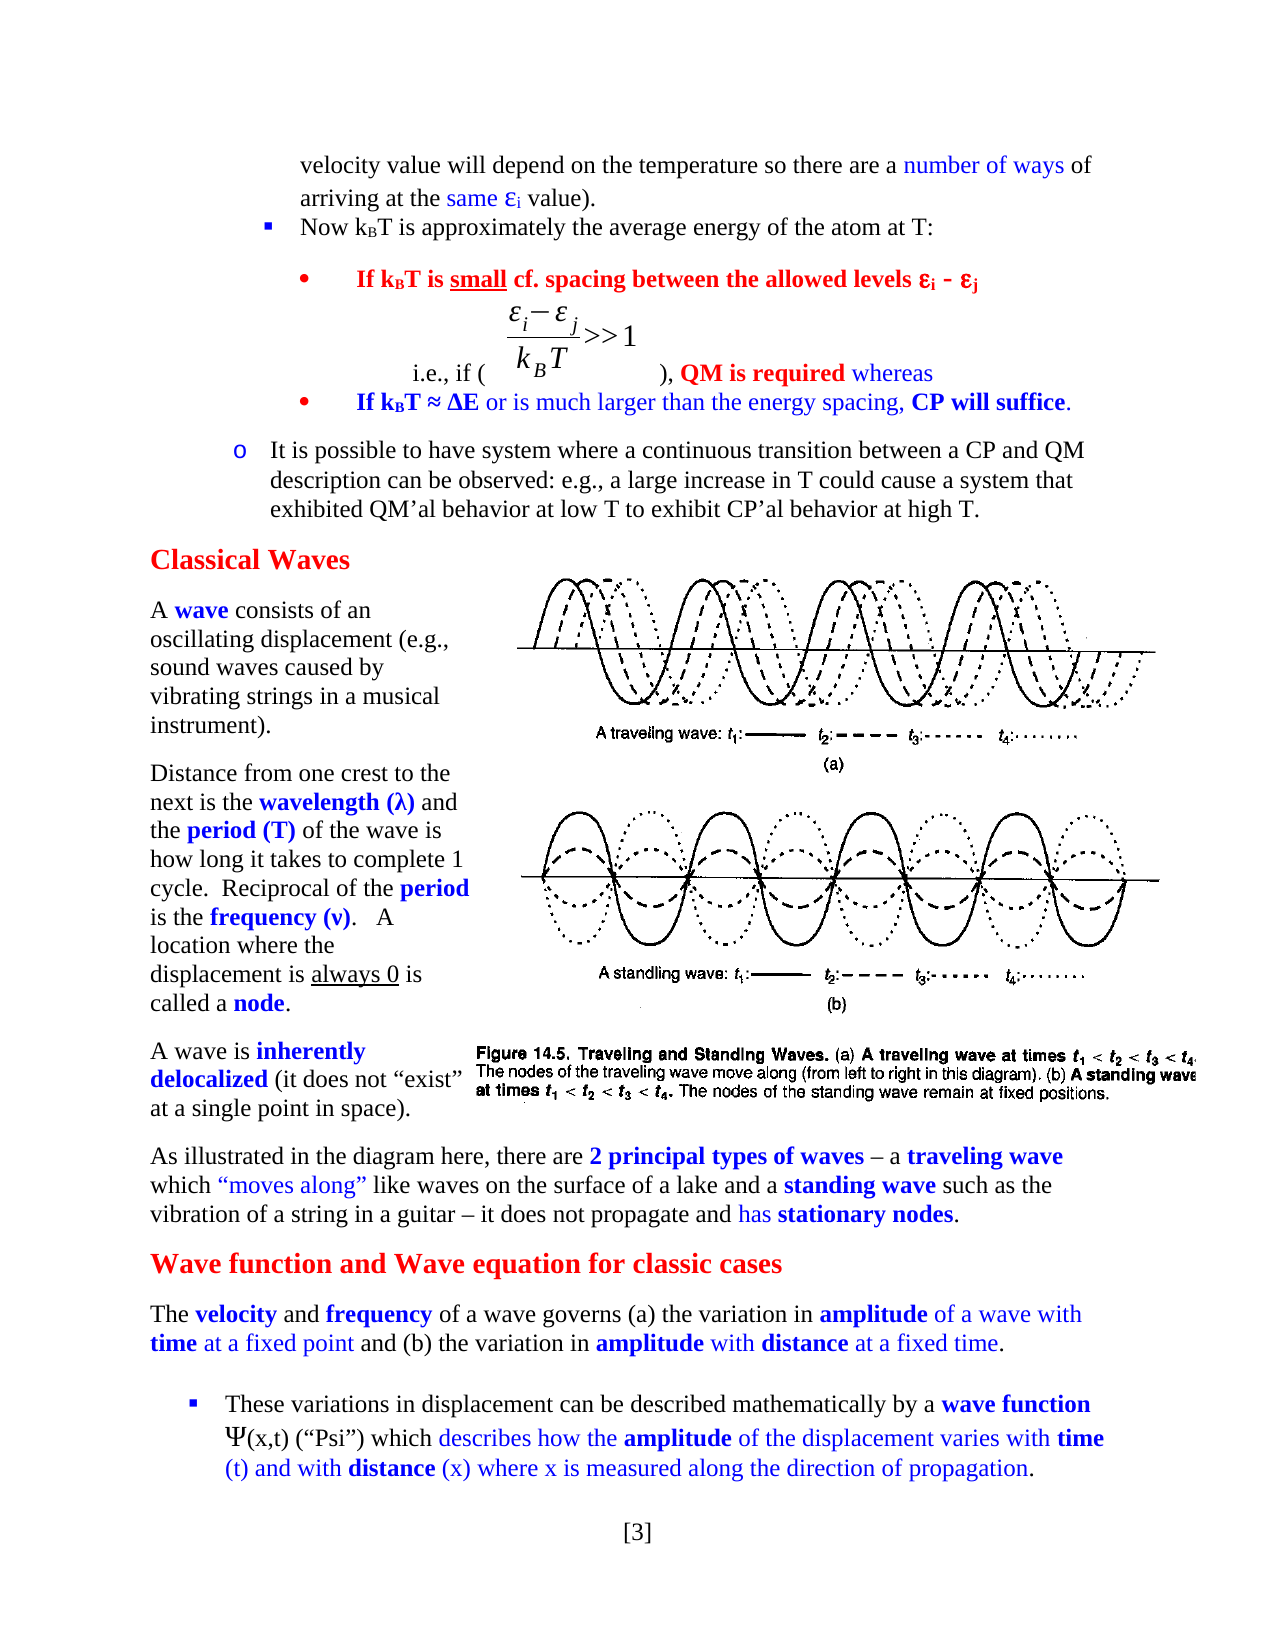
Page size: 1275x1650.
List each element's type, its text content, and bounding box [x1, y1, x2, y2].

list These variations in displacement can be described mathematically by a wave function Ψ(x,t) (“Psi”) which describes how the amplitude of the displacement varies with time (t) and with distance (x) where x is measured along the direction of propagation. [187, 1357, 1125, 1453]
text A wave consists of an oscillating displacement (e.g., sound waves caused by vibrating strings in a musical instrument). [150, 595, 490, 710]
list It is possible to have system where a continuous transition between a CP and QM description can be observed: e.g., a large increase in T could cause a system that exhibited QM’al behavior at low T to exhibit CP’al behavior at high T. [232, 435, 1125, 523]
list If kBT ≈ ΔE or is much larger than the energy spacing, CP will suffice. [300, 387, 1125, 416]
text Classical Waves [150, 542, 1125, 576]
text Wave function and Wave equation for classic cases [150, 1218, 1125, 1251]
text As illustrated in the diagram here, there are 2 principal types of waves – a traveling wave which “moves along” like waves on the surface of a lake and a standing wave such as the vibration of a string in a guitar – it does not propagate and has stationary nodes. [150, 1084, 1125, 1199]
text A wave is inherently delocalized (it does not “exist” at a single point in space). [150, 978, 490, 1064]
list If kBT is small cf. spacing between the allowed levels i - j i.e., if (), QM is required whereas [300, 260, 1125, 387]
text The velocity and frequency of a wave governs (a) the variation in amplitude of a wave with time at a fixed point and (b) the variation in amplitude with distance at a fixed time. [150, 1271, 1125, 1328]
list Now kBT is approximately the average energy of the atom at T: [262, 212, 1125, 241]
picture [490, 570, 1198, 1108]
list where each g is the degeneracy of an energy level ε and represents the number of ways an atom can have energy ε. gi is the number of ways an atom can have energy εi in the interval ε – Δε < εi < ε + Δε and it can depend on the energy (e.g., εi = ½ mvi2 and vi2 = vix2 + viy2 + viz2 and the resultant velocity value will depend on the temperature so there are a number of ways of arriving at the same εi value). [262, 150, 1125, 212]
text Distance from one crest to the next is the wavelength (λ) and the period (T) of the wave is how long it takes to complete 1 cycle. Reciprocal of the period is the frequency (ν). A location where the displacement is always 0 is called a node. [150, 729, 490, 959]
